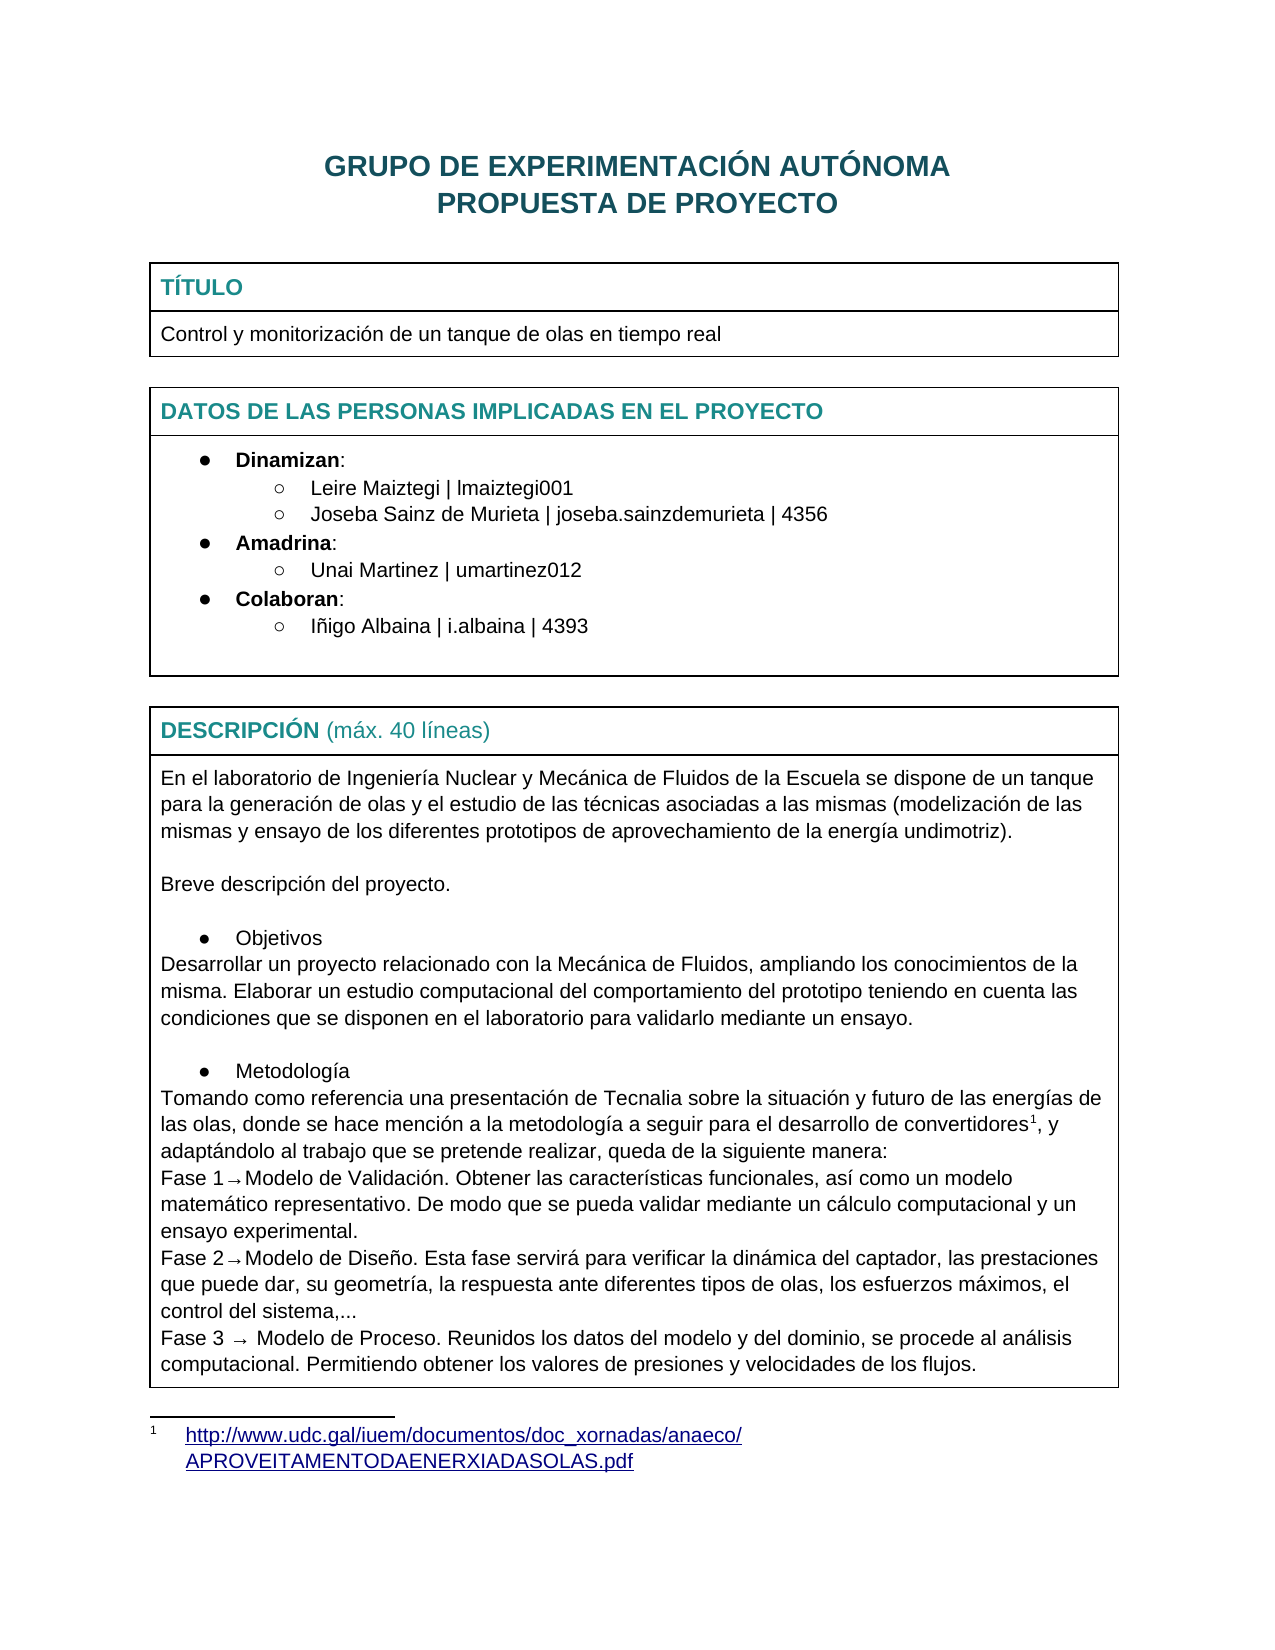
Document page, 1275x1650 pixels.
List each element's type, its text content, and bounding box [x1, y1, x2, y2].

table_header TÍTULO [151, 264, 1118, 310]
table_header DESCRIPCIÓN (máx. 40 líneas) [151, 708, 1118, 754]
table_cell Dinamizan: Leire Maiztegi | lmaiztegi001 Joseba Sainz de Murieta | joseba.sainzdemurieta | 4356 Amadrina: Unai Martinez | umartinez012 Colaboran: Iñigo Albaina | i.albaina | 4393 [151, 436, 1118, 675]
table_header DATOS DE LAS PERSONAS IMPLICADAS EN EL PROYECTO [151, 388, 1118, 435]
text GRUPO DE EXPERIMENTACIÓN AUTÓNOMA [150, 150, 1125, 183]
table_cell En el laboratorio de Ingeniería Nuclear y Mecánica de Fluidos de la Escuela se dispone de un tanque para la generación de olas y el estudio de las técnicas asociadas a las mismas (modelización de las mismas y ensayo de los diferentes prototipos de aprovechamiento de la energía undimotriz). Breve descripción del proyecto. Objetivos Desarrollar un proyecto relacionado con la Mecánica de Fluidos, ampliando los conocimientos de la misma. Elaborar un estudio computacional del comportamiento del prototipo teniendo en cuenta las condiciones que se disponen en el laboratorio para validarlo mediante un ensayo. Metodología Tomando como referencia una presentación de Tecnalia sobre la situación y futuro de las energías de las olas, donde se hace mención a la metodología a seguir para el desarrollo de convertidores, y adaptándolo al trabajo que se pretende realizar, queda de la siguiente manera: Fase 1→Modelo de Validación. Obtener las características funcionales, así como un modelo matemático representativo. De modo que se pueda validar mediante un cálculo computacional y un ensayo experimental. Fase 2→Modelo de Diseño. Esta fase servirá para verificar la dinámica del captador, las prestaciones que puede dar, su geometría, la respuesta ante diferentes tipos de olas, los esfuerzos máximos, el control del sistema,... Fase 3 → Modelo de Proceso. Reunidos los datos del modelo y del dominio, se procede al análisis computacional. Permitiendo obtener los valores de presiones y velocidades de los flujos. [151, 756, 1118, 1386]
text PROPUESTA DE PROYECTO [150, 187, 1125, 220]
table_cell Control y monitorización de un tanque de olas en tiempo real [151, 312, 1118, 356]
